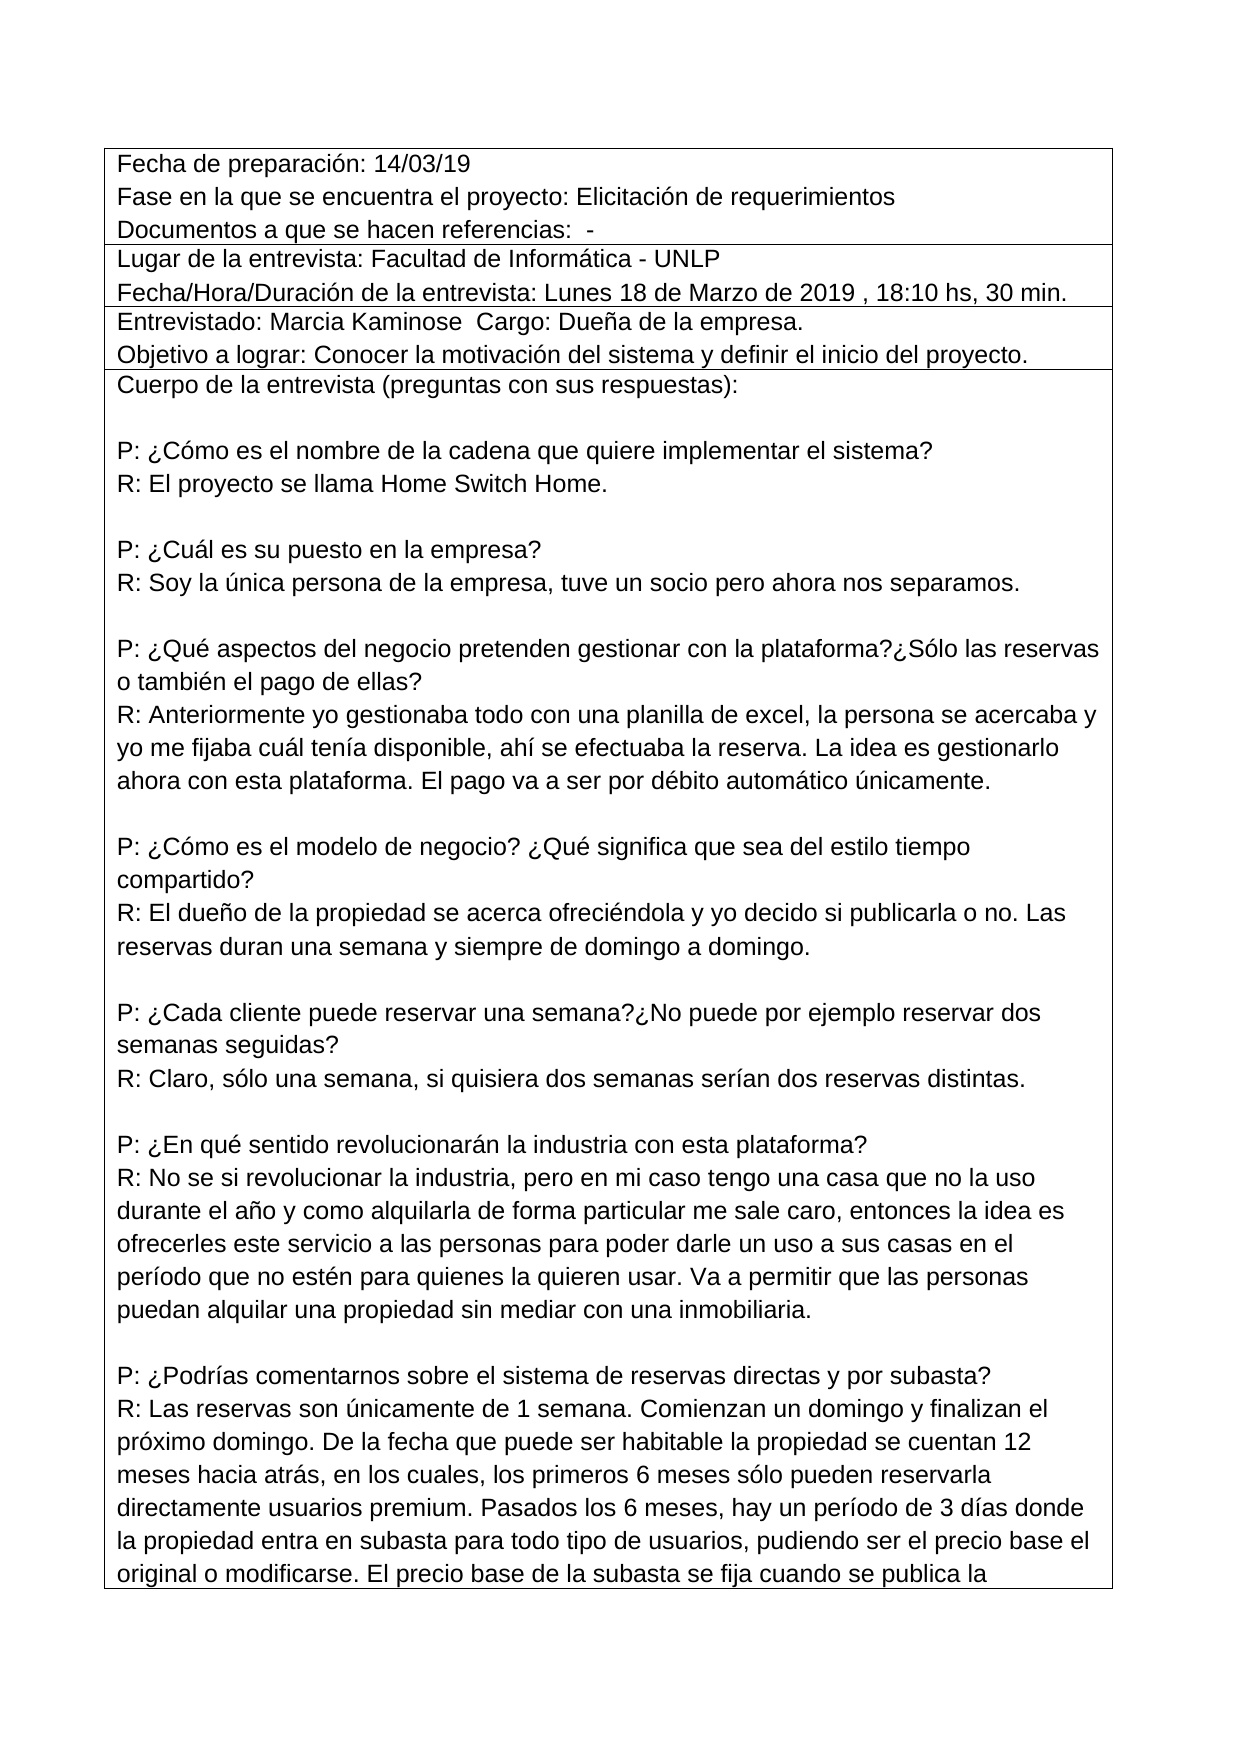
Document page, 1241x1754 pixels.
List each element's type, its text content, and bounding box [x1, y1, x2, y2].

table_cell Cuerpo de la entrevista (preguntas con sus respuestas): P: ¿Cómo es el nombre de la cadena que quiere implementar el sistema? R: El proyecto se llama Home Switch Home. P: ¿Cuál es su puesto en la empresa? R: Soy la única persona de la empresa, tuve un socio pero ahora nos separamos. P: ¿Qué aspectos del negocio pretenden gestionar con la plataforma?¿Sólo las reservas o también el pago de ellas? R: Anteriormente yo gestionaba todo con una planilla de excel, la persona se acercaba y yo me fijaba cuál tenía disponible, ahí se efectuaba la reserva. La idea es gestionarlo ahora con esta plataforma. El pago va a ser por débito automático únicamente. P: ¿Cómo es el modelo de negocio? ¿Qué significa que sea del estilo tiempo compartido? R: El dueño de la propiedad se acerca ofreciéndola y yo decido si publicarla o no. Las reservas duran una semana y siempre de domingo a domingo. P: ¿Cada cliente puede reservar una semana?¿No puede por ejemplo reservar dos semanas seguidas? R: Claro, sólo una semana, si quisiera dos semanas serían dos reservas distintas. P: ¿En qué sentido revolucionarán la industria con esta plataforma? R: No se si revolucionar la industria, pero en mi caso tengo una casa que no la uso durante el año y como alquilarla de forma particular me sale caro, entonces la idea es ofrecerles este servicio a las personas para poder darle un uso a sus casas en el período que no estén para quienes la quieren usar. Va a permitir que las personas puedan alquilar una propiedad sin mediar con una inmobiliaria. P: ¿Podrías comentarnos sobre el sistema de reservas directas y por subasta? R: Las reservas son únicamente de 1 semana. Comienzan un domingo y finalizan el próximo domingo. De la fecha que puede ser habitable la propiedad se cuentan 12 meses hacia atrás, en los cuales, los primeros 6 meses sólo pueden reservarla directamente usuarios premium. Pasados los 6 meses, hay un período de 3 días donde la propiedad entra en subasta para todo tipo de usuarios, pudiendo ser el precio base el original o modificarse. El precio base de la subasta se fija cuando se publica la [105, 370, 1112, 1588]
table_cell Lugar de la entrevista: Facultad de Informática - UNLP Fecha/Hora/Duración de la entrevista: Lunes 18 de Marzo de 2019 , 18:10 hs, 30 min. [105, 245, 1112, 306]
table_cell Entrevistado: Marcia Kaminose Cargo: Dueña de la empresa. Objetivo a lograr: Conocer la motivación del sistema y definir el inicio del proyecto. [105, 307, 1112, 369]
table_header Fecha de preparación: 14/03/19 Fase en la que se encuentra el proyecto: Elicitación de requerimientos Documentos a que se hacen referencias: - [105, 149, 1112, 243]
